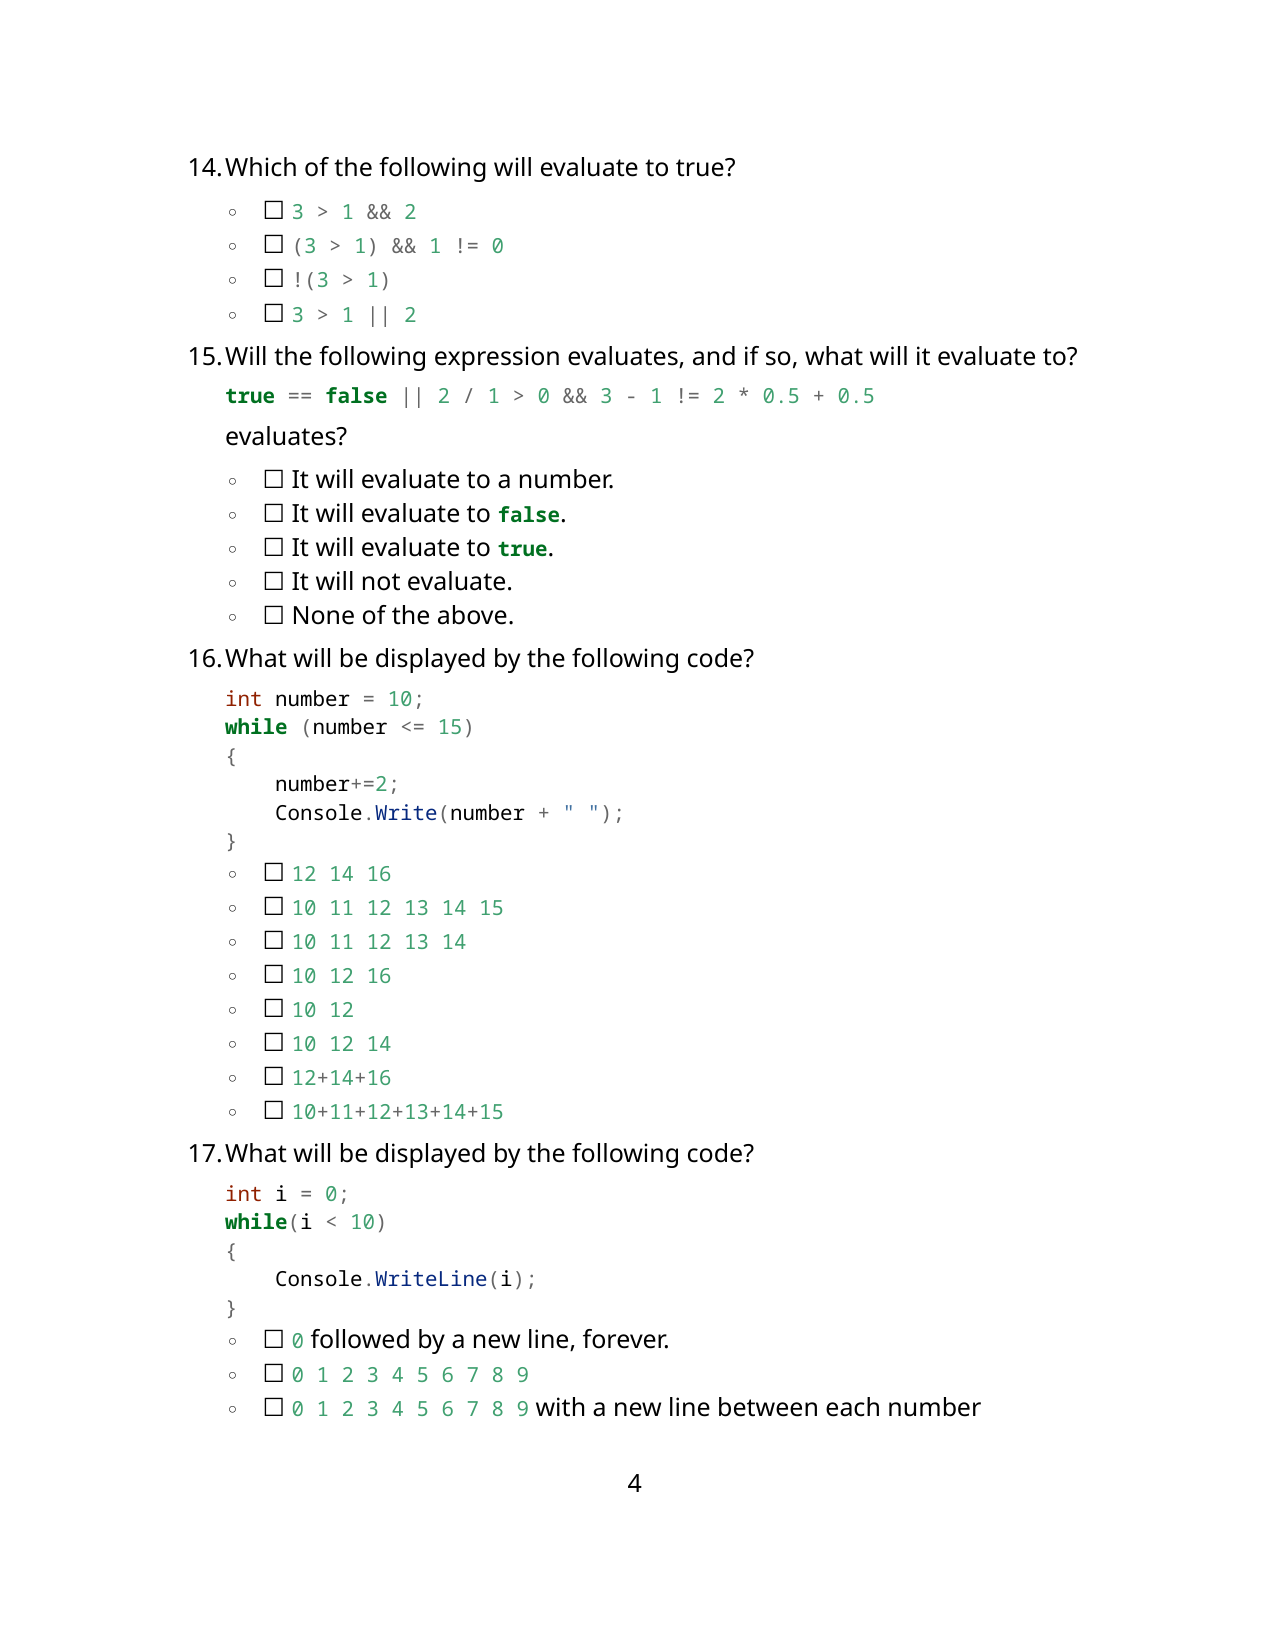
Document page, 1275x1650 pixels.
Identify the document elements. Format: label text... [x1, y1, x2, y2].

list ☐ 0 followed by a new line, forever. [225, 1321, 1125, 1355]
list while (number <= 15) [187, 712, 1125, 741]
list number+=2; [187, 769, 1125, 798]
list ☐ 10 12 14 [225, 1025, 1125, 1059]
list int number = 10; [187, 684, 1125, 712]
list evaluates? [187, 419, 1125, 453]
list What will be displayed by the following code? [187, 641, 1125, 675]
list ☐ 10+11+12+13+14+15 [225, 1093, 1125, 1127]
list ☐ !(3 > 1) [225, 261, 1125, 295]
list ☐ 10 11 12 13 14 15 [225, 889, 1125, 923]
list ☐ 3 > 1 || 2 [225, 295, 1125, 329]
list ☐ 0 1 2 3 4 5 6 7 8 9 with a new line between each number [225, 1389, 1125, 1423]
list ☐ 10 11 12 13 14 [225, 923, 1125, 957]
list ☐ It will evaluate to true. [225, 530, 1125, 564]
list ☐ 0 1 2 3 4 5 6 7 8 9 [225, 1355, 1125, 1389]
list Will the following expression evaluates, and if so, what will it evaluate to? [187, 338, 1125, 372]
list Which of the following will evaluate to true? [187, 150, 1125, 184]
list ☐ 3 > 1 && 2 [225, 193, 1125, 227]
list What will be displayed by the following code? [187, 1136, 1125, 1170]
list { [187, 741, 1125, 769]
list ☐ 10 12 16 [225, 957, 1125, 991]
list while(i < 10) [187, 1207, 1125, 1236]
list ☐ 12 14 16 [225, 854, 1125, 889]
list ☐ 10 12 [225, 991, 1125, 1025]
list true == false || 2 / 1 > 0 && 3 - 1 != 2 * 0.5 + 0.5 [187, 381, 1125, 410]
list Console.WriteLine(i); [187, 1264, 1125, 1293]
list { [187, 1236, 1125, 1264]
list ☐ (3 > 1) && 1 != 0 [225, 227, 1125, 261]
list ☐ It will not evaluate. [225, 564, 1125, 598]
list ☐ It will evaluate to false. [225, 496, 1125, 530]
list } [187, 1293, 1125, 1321]
list ☐ It will evaluate to a number. [225, 462, 1125, 496]
list ☐ None of the above. [225, 598, 1125, 632]
list Console.Write(number + " "); [187, 798, 1125, 826]
list int i = 0; [187, 1179, 1125, 1207]
list } [187, 826, 1125, 854]
list ☐ 12+14+16 [225, 1059, 1125, 1093]
